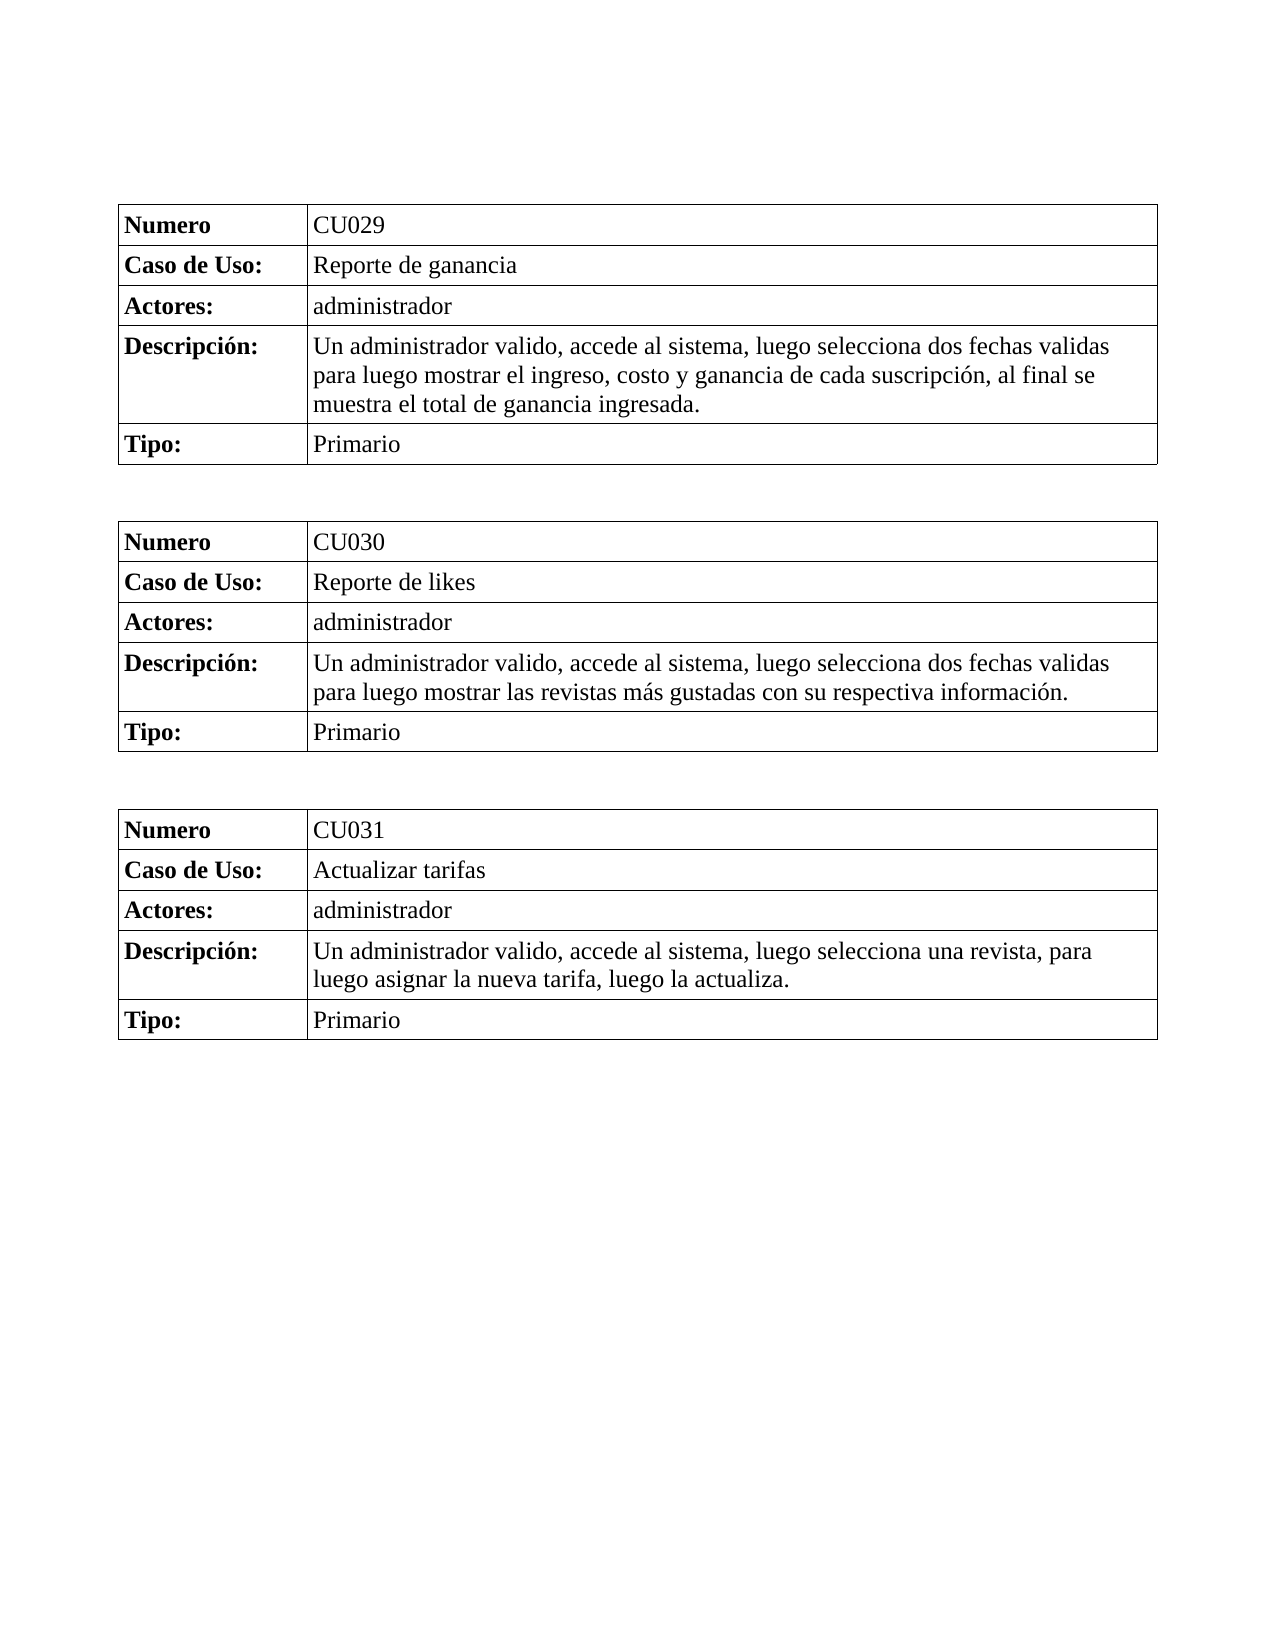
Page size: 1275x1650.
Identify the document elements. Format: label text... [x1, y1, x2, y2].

table_cell Descripción: [119, 931, 307, 999]
table_cell administrador [308, 603, 1157, 642]
table_header CU031 [308, 810, 1157, 849]
table_cell Descripción: [119, 326, 307, 423]
table_cell administrador [308, 891, 1157, 930]
table_cell administrador [308, 286, 1157, 325]
table_cell Primario [308, 1000, 1157, 1039]
table_cell Descripción: [119, 643, 307, 711]
table_cell Caso de Uso: [119, 850, 307, 889]
table_header Numero [119, 205, 307, 245]
table_cell Tipo: [119, 1000, 307, 1039]
table_cell Actualizar tarifas [308, 850, 1157, 889]
table_header CU030 [308, 522, 1157, 561]
table_cell Caso de Uso: [119, 246, 307, 285]
table_header Numero [119, 522, 307, 561]
table_cell Caso de Uso: [119, 562, 307, 602]
table_cell Reporte de ganancia [308, 246, 1157, 285]
table_cell Primario [308, 712, 1157, 751]
table_cell Reporte de likes [308, 562, 1157, 602]
table_cell Un administrador valido, accede al sistema, luego selecciona una revista, para luego asignar la nueva tarifa, luego la actualiza. [308, 931, 1157, 999]
table_header Numero [119, 810, 307, 849]
table_cell Primario [308, 424, 1157, 463]
table_cell Tipo: [119, 424, 307, 463]
table_cell Un administrador valido, accede al sistema, luego selecciona dos fechas validas para luego mostrar el ingreso, costo y ganancia de cada suscripción, al final se muestra el total de ganancia ingresada. [308, 326, 1157, 423]
table_cell Actores: [119, 286, 307, 325]
table_header CU029 [308, 205, 1157, 245]
table_cell Actores: [119, 603, 307, 642]
table_cell Tipo: [119, 712, 307, 751]
table_cell Un administrador valido, accede al sistema, luego selecciona dos fechas validas para luego mostrar las revistas más gustadas con su respectiva información. [308, 643, 1157, 711]
table_cell Actores: [119, 891, 307, 930]
